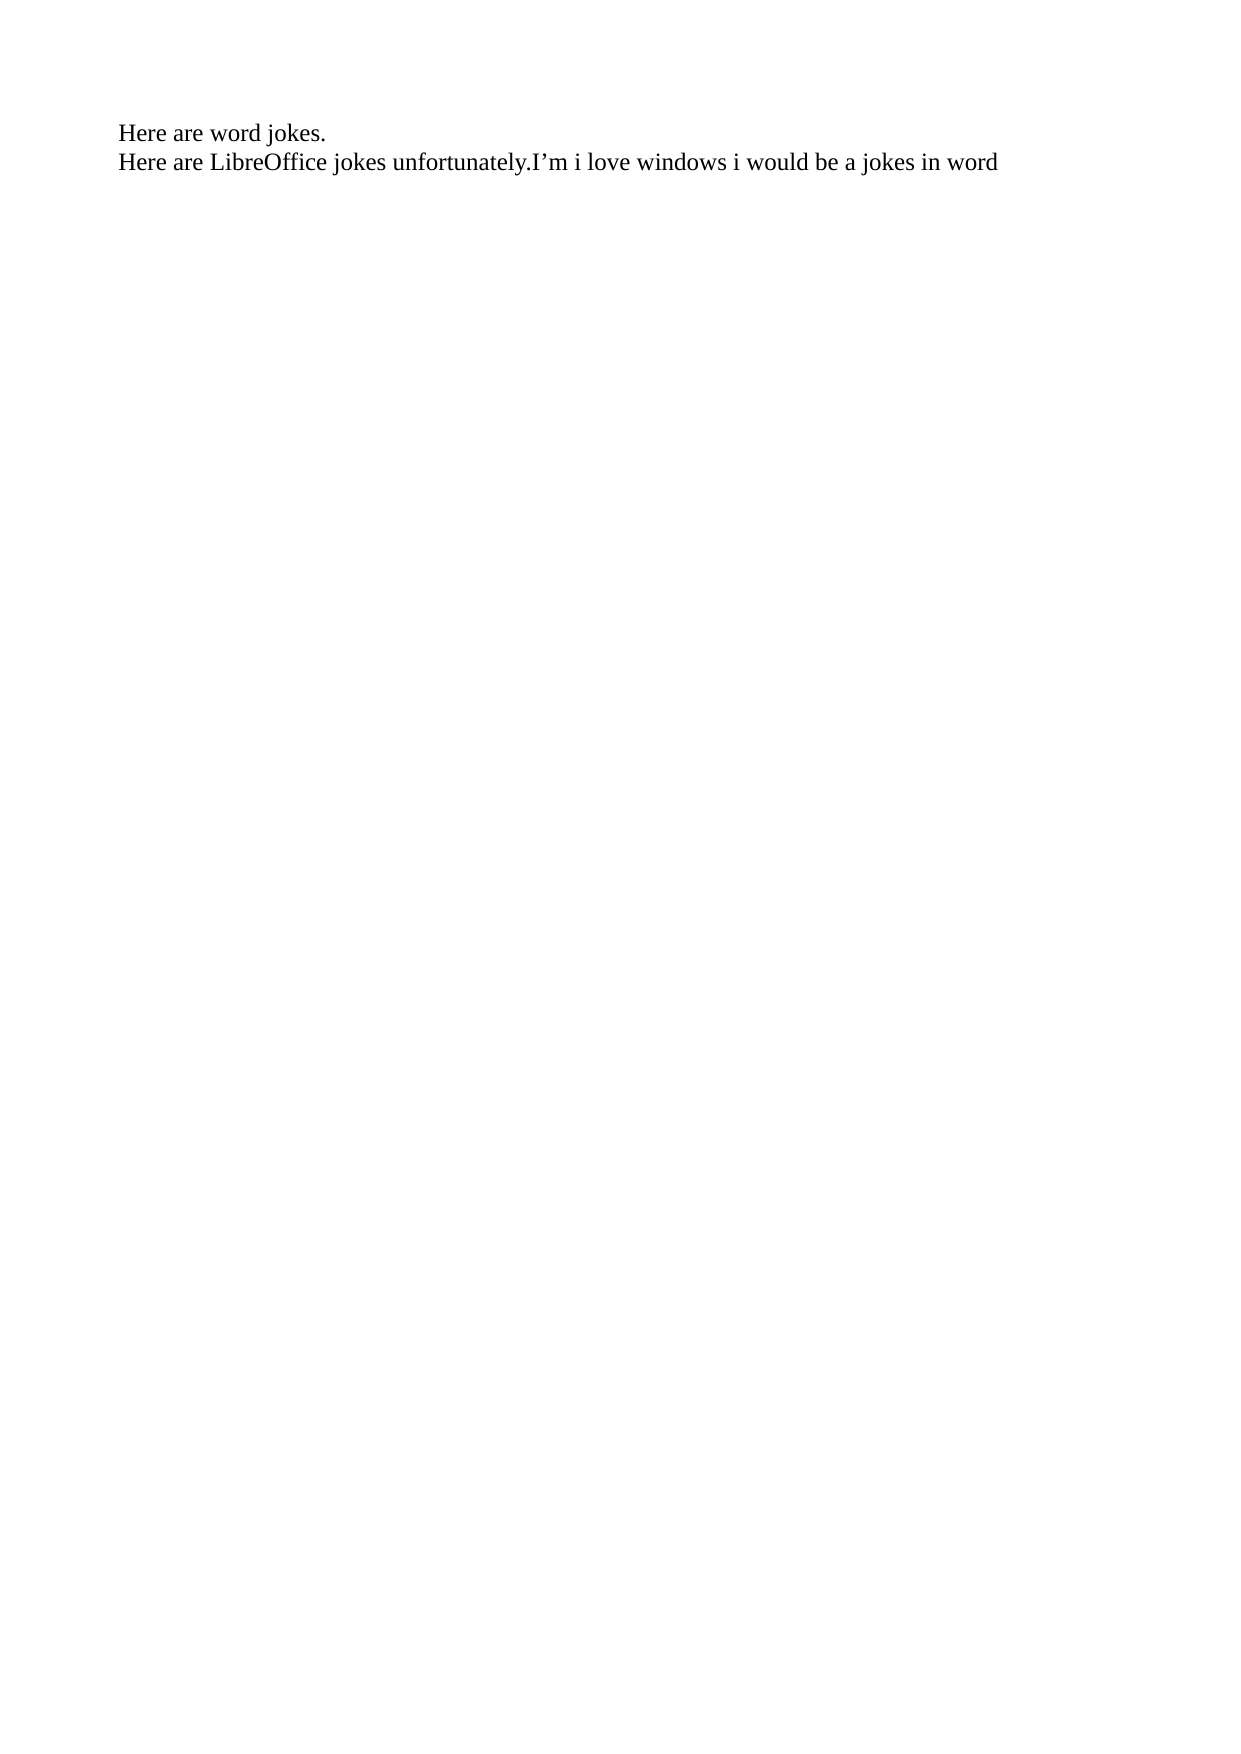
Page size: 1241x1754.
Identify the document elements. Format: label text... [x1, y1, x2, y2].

text Here are word jokes. [118, 118, 1122, 147]
text Here are LibreOffice jokes unfortunately.I’m i love windows i would be a jokes in word [118, 147, 1122, 176]
